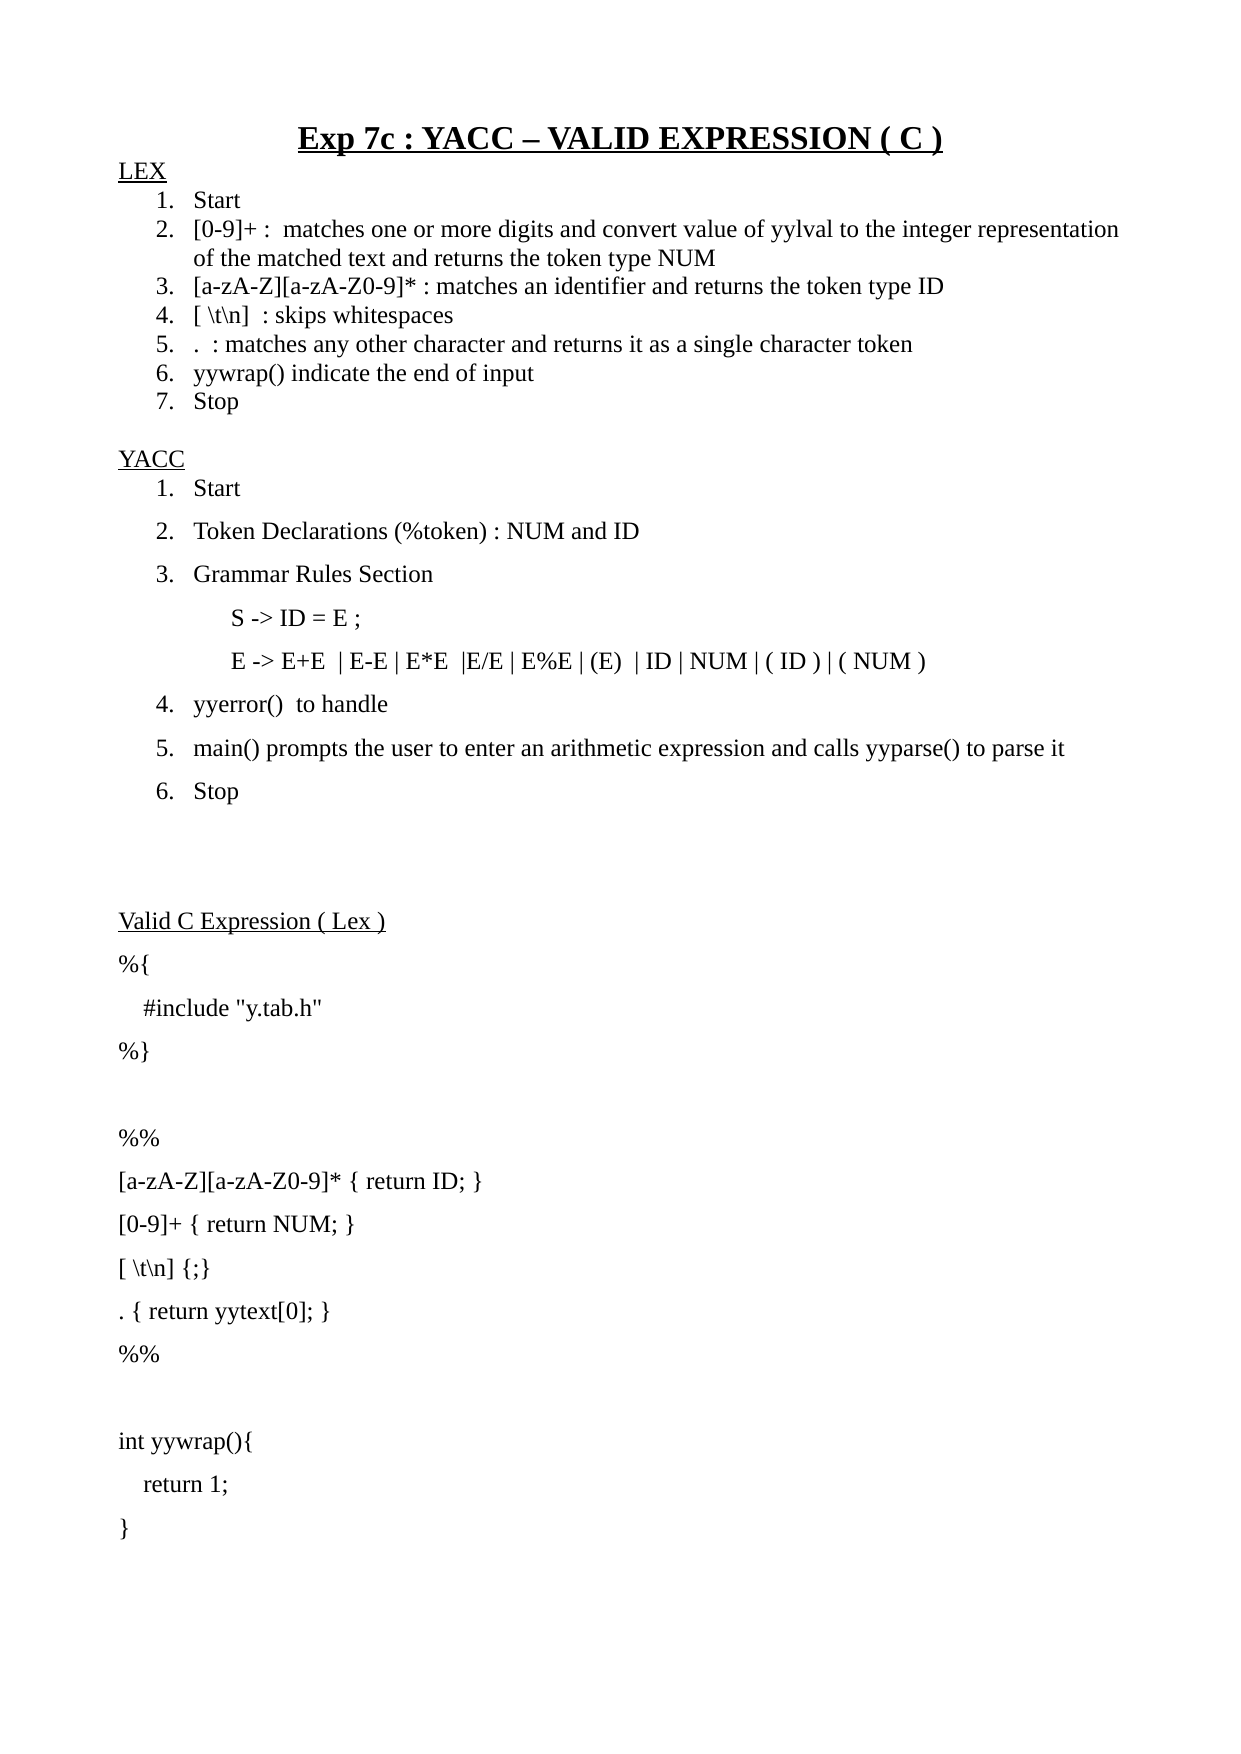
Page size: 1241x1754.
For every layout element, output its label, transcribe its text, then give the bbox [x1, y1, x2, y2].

text #include "y.tab.h" [118, 993, 1122, 1021]
text } [118, 1513, 1122, 1541]
list main() prompts the user to enter an arithmetic expression and calls yyparse() to parse it [156, 733, 1122, 761]
text . { return yytext[0]; } [118, 1296, 1122, 1325]
list Stop [156, 386, 1122, 415]
list E -> E+E | E-E | E*E |E/E | E%E | (E) | ID | NUM | ( ID ) | ( NUM ) [193, 646, 1122, 675]
list Start [156, 473, 1122, 501]
text LEX [118, 156, 1122, 185]
list yyerror() to handle [156, 689, 1122, 718]
list S -> ID = E ; [193, 603, 1122, 631]
text %} [118, 1036, 1122, 1065]
list Token Declarations (%token) : NUM and ID [156, 516, 1122, 545]
list [ \t\n] : skips whitespaces [156, 300, 1122, 329]
list Stop [156, 776, 1122, 805]
list [a-zA-Z][a-zA-Z0-9]* : matches an identifier and returns the token type ID [156, 271, 1122, 300]
list . : matches any other character and returns it as a single character token [156, 329, 1122, 358]
text %{ [118, 949, 1122, 978]
text [ \t\n] {;} [118, 1253, 1122, 1281]
text Exp 7c : YACC – VALID EXPRESSION ( C ) [118, 118, 1122, 156]
text [a-zA-Z][a-zA-Z0-9]* { return ID; } [118, 1166, 1122, 1195]
list [0-9]+ : matches one or more digits and convert value of yylval to the integer representation of the matched text and returns the token type NUM [156, 214, 1122, 271]
text [0-9]+ { return NUM; } [118, 1209, 1122, 1238]
text %% [118, 1123, 1122, 1151]
text return 1; [118, 1469, 1122, 1498]
list yywrap() indicate the end of input [156, 358, 1122, 386]
text int yywrap(){ [118, 1426, 1122, 1455]
text YACC [118, 444, 1122, 473]
list Start [156, 185, 1122, 214]
text %% [118, 1339, 1122, 1368]
text Valid C Expression ( Lex ) [118, 906, 1122, 935]
list Grammar Rules Section [156, 559, 1122, 588]
